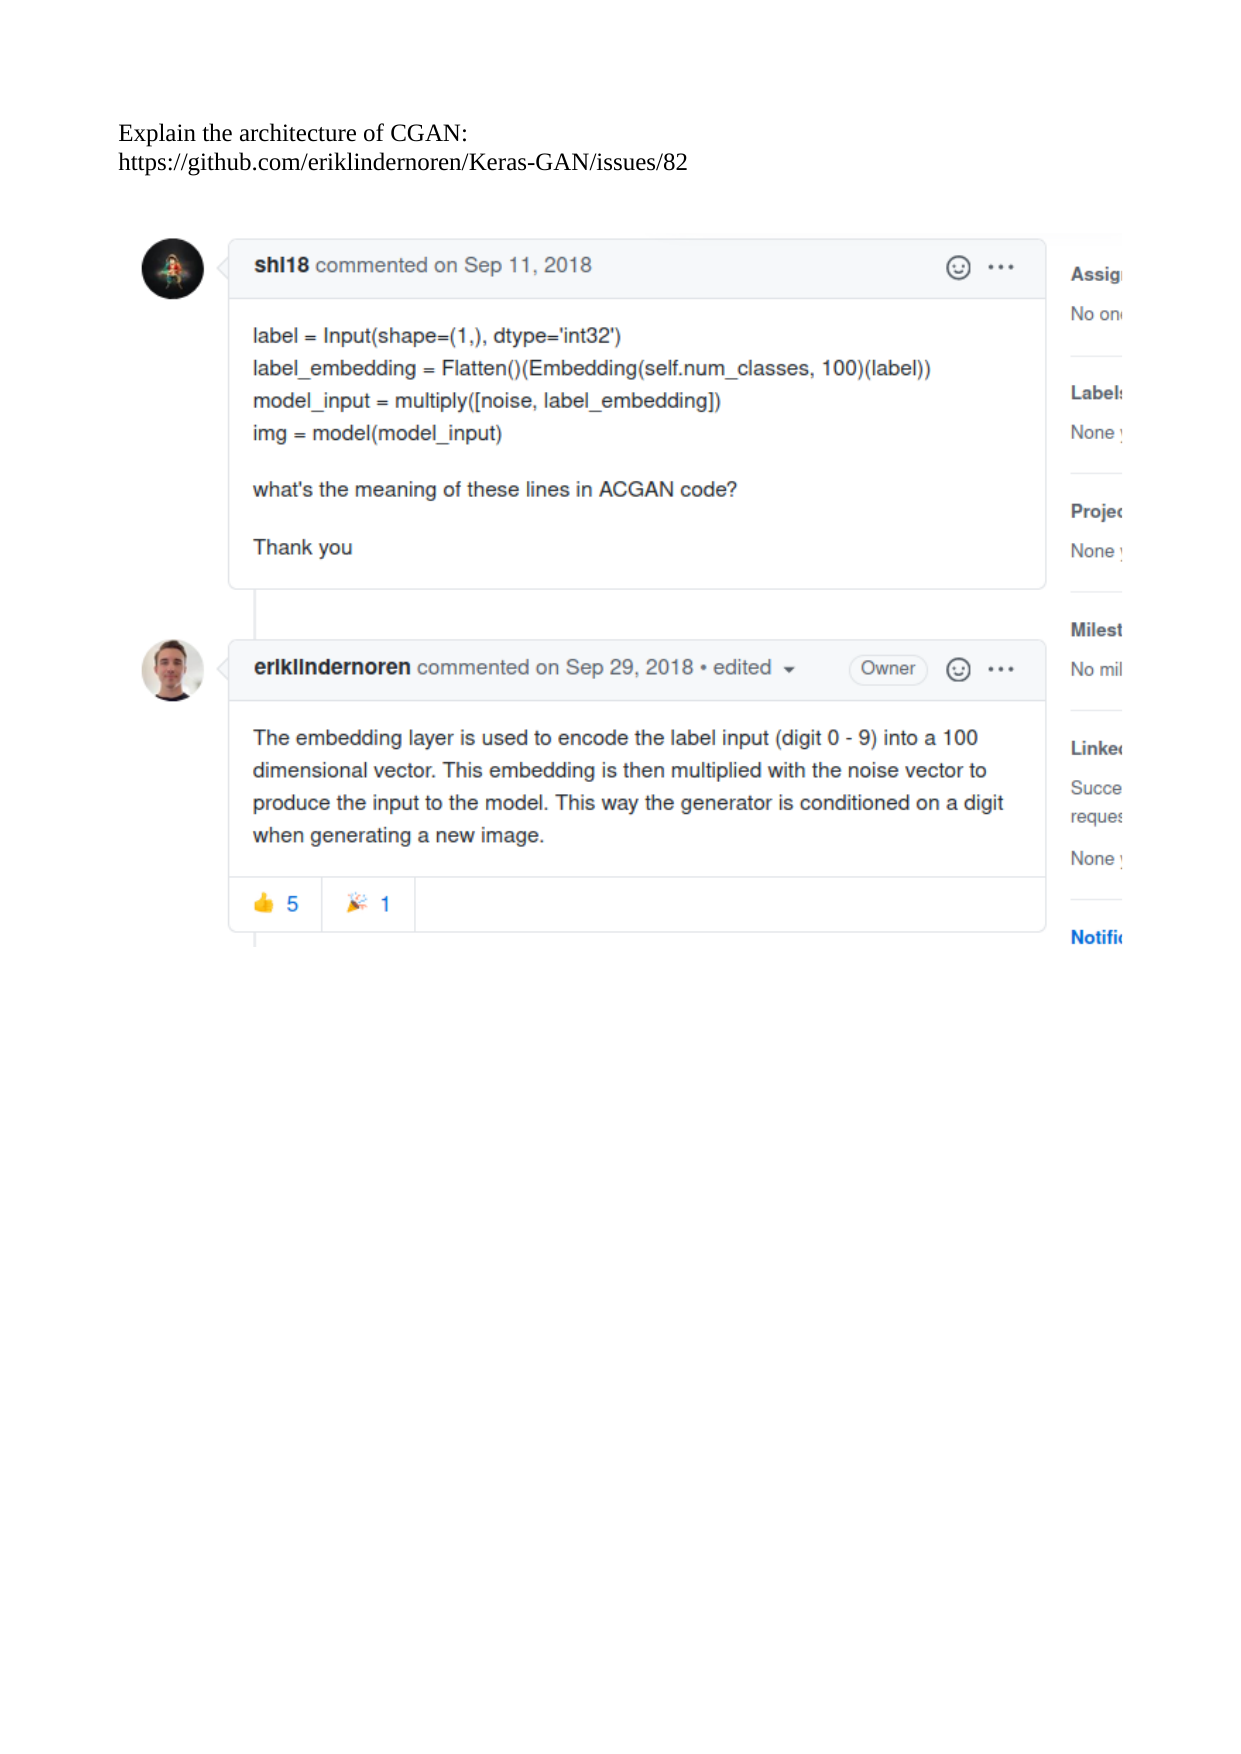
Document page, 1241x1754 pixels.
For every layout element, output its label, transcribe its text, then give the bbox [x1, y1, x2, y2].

text https://github.com/eriklindernoren/Keras-GAN/issues/82 [118, 147, 1122, 176]
text Explain the architecture of CGAN: [118, 118, 1122, 147]
picture [118, 233, 1123, 947]
